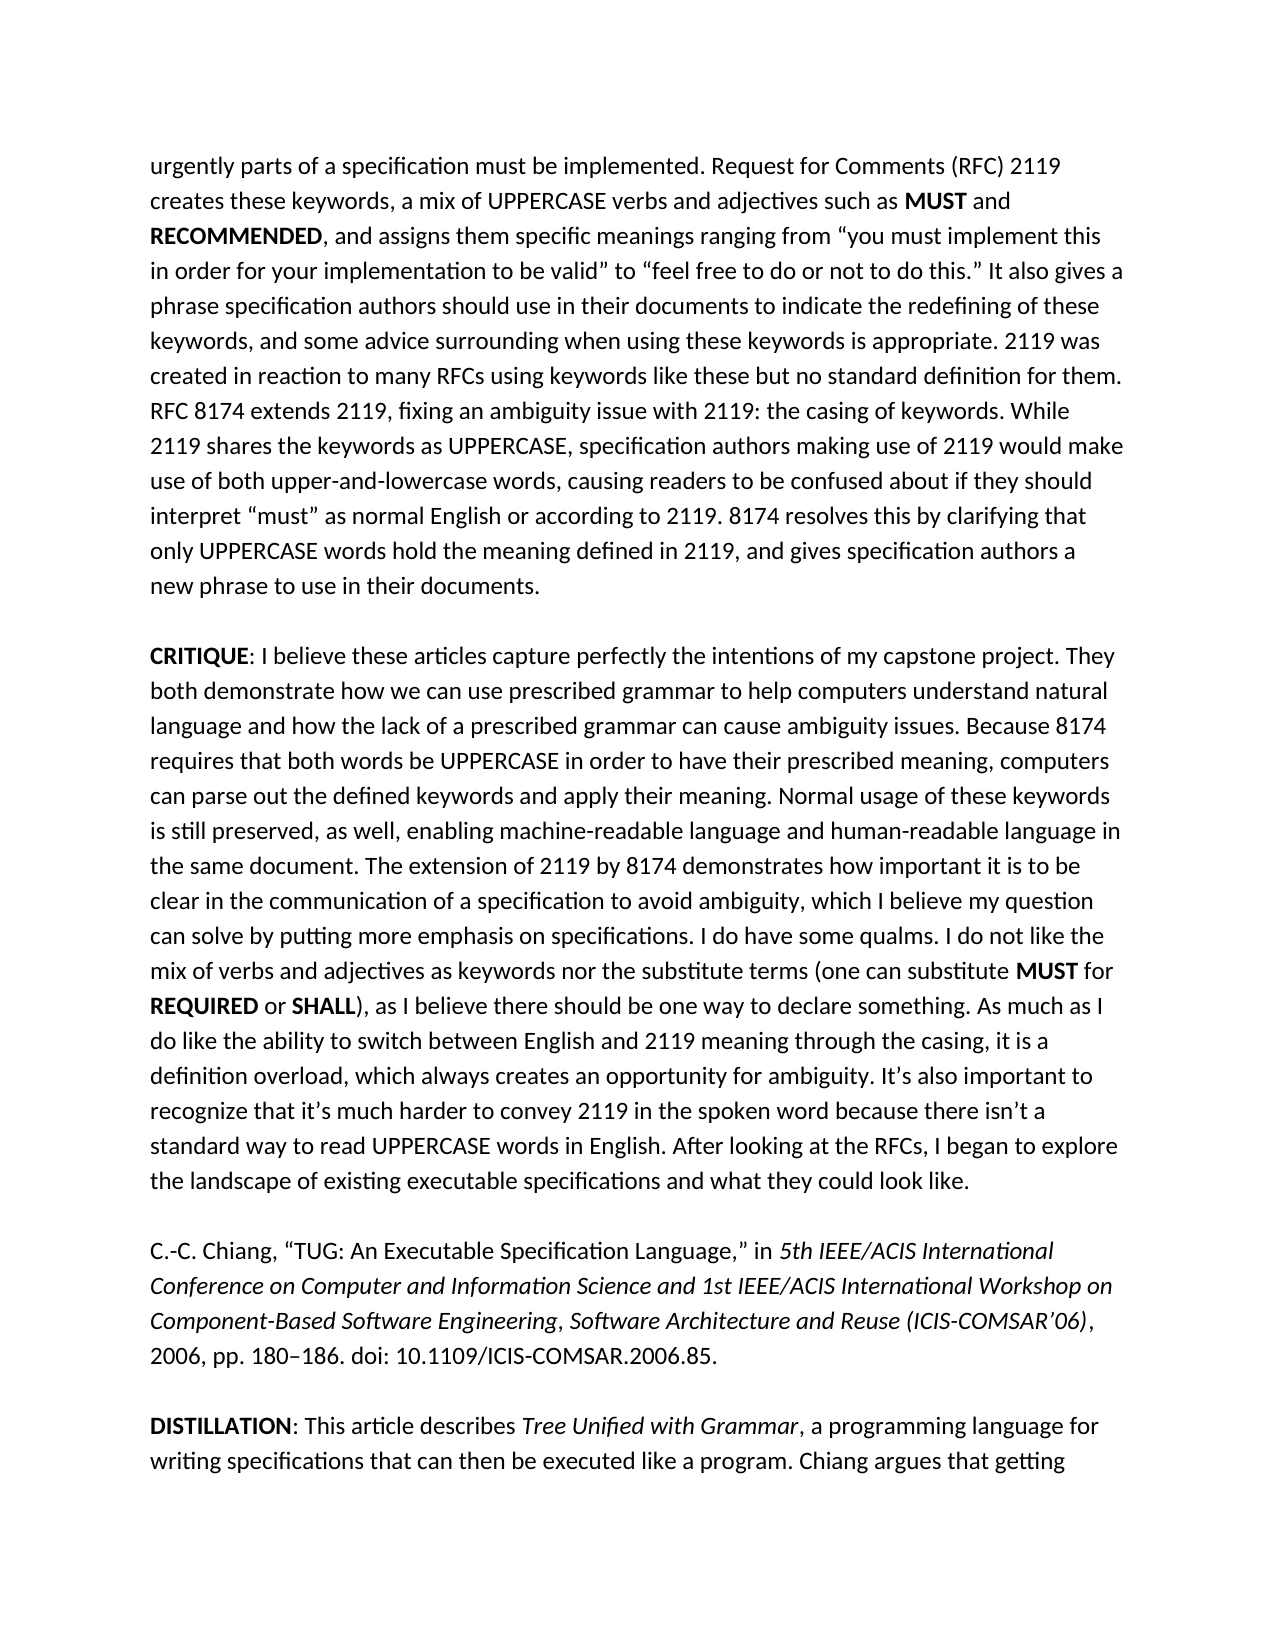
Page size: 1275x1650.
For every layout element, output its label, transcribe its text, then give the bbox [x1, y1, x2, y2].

text C.-C. Chiang, “TUG: An Executable Specification Language,” in 5th IEEE/ACIS International Conference on Computer and Information Science and 1st IEEE/ACIS International Workshop on Component-Based Software Engineering, Software Architecture and Reuse (ICIS-COMSAR’06), 2006, pp. 180–186. doi: 10.1109/ICIS-COMSAR.2006.85. [150, 1235, 1125, 1371]
text DISTILLATION: This article describes Tree Unified with Grammar, a programming language for writing specifications that can then be executed like a program. Chiang argues that getting [150, 1410, 1125, 1476]
text urgently parts of a specification must be implemented. Request for Comments (RFC) 2119 creates these keywords, a mix of UPPERCASE verbs and adjectives such as MUST and RECOMMENDED, and assigns them specific meanings ranging from “you must implement this in order for your implementation to be valid” to “feel free to do or not to do this.” It also gives a phrase specification authors should use in their documents to indicate the redefining of these keywords, and some advice surrounding when using these keywords is appropriate. 2119 was created in reaction to many RFCs using keywords like these but no standard definition for them. RFC 8174 extends 2119, fixing an ambiguity issue with 2119: the casing of keywords. While 2119 shares the keywords as UPPERCASE, specification authors making use of 2119 would make use of both upper-and-lowercase words, causing readers to be confused about if they should interpret “must” as normal English or according to 2119. 8174 resolves this by clarifying that only UPPERCASE words hold the meaning defined in 2119, and gives specification authors a new phrase to use in their documents. [150, 150, 1125, 601]
text CRITIQUE: I believe these articles capture perfectly the intentions of my capstone project. They both demonstrate how we can use prescribed grammar to help computers understand natural language and how the lack of a prescribed grammar can cause ambiguity issues. Because 8174 requires that both words be UPPERCASE in order to have their prescribed meaning, computers can parse out the defined keywords and apply their meaning. Normal usage of these keywords is still preserved, as well, enabling machine-readable language and human-readable language in the same document. The extension of 2119 by 8174 demonstrates how important it is to be clear in the communication of a specification to avoid ambiguity, which I believe my question can solve by putting more emphasis on specifications. I do have some qualms. I do not like the mix of verbs and adjectives as keywords nor the substitute terms (one can substitute MUST for REQUIRED or SHALL), as I believe there should be one way to declare something. As much as I do like the ability to switch between English and 2119 meaning through the casing, it is a definition overload, which always creates an opportunity for ambiguity. It’s also important to recognize that it’s much harder to convey 2119 in the spoken word because there isn’t a standard way to read UPPERCASE words in English. After looking at the RFCs, I began to explore the landscape of existing executable specifications and what they could look like. [150, 640, 1125, 1196]
